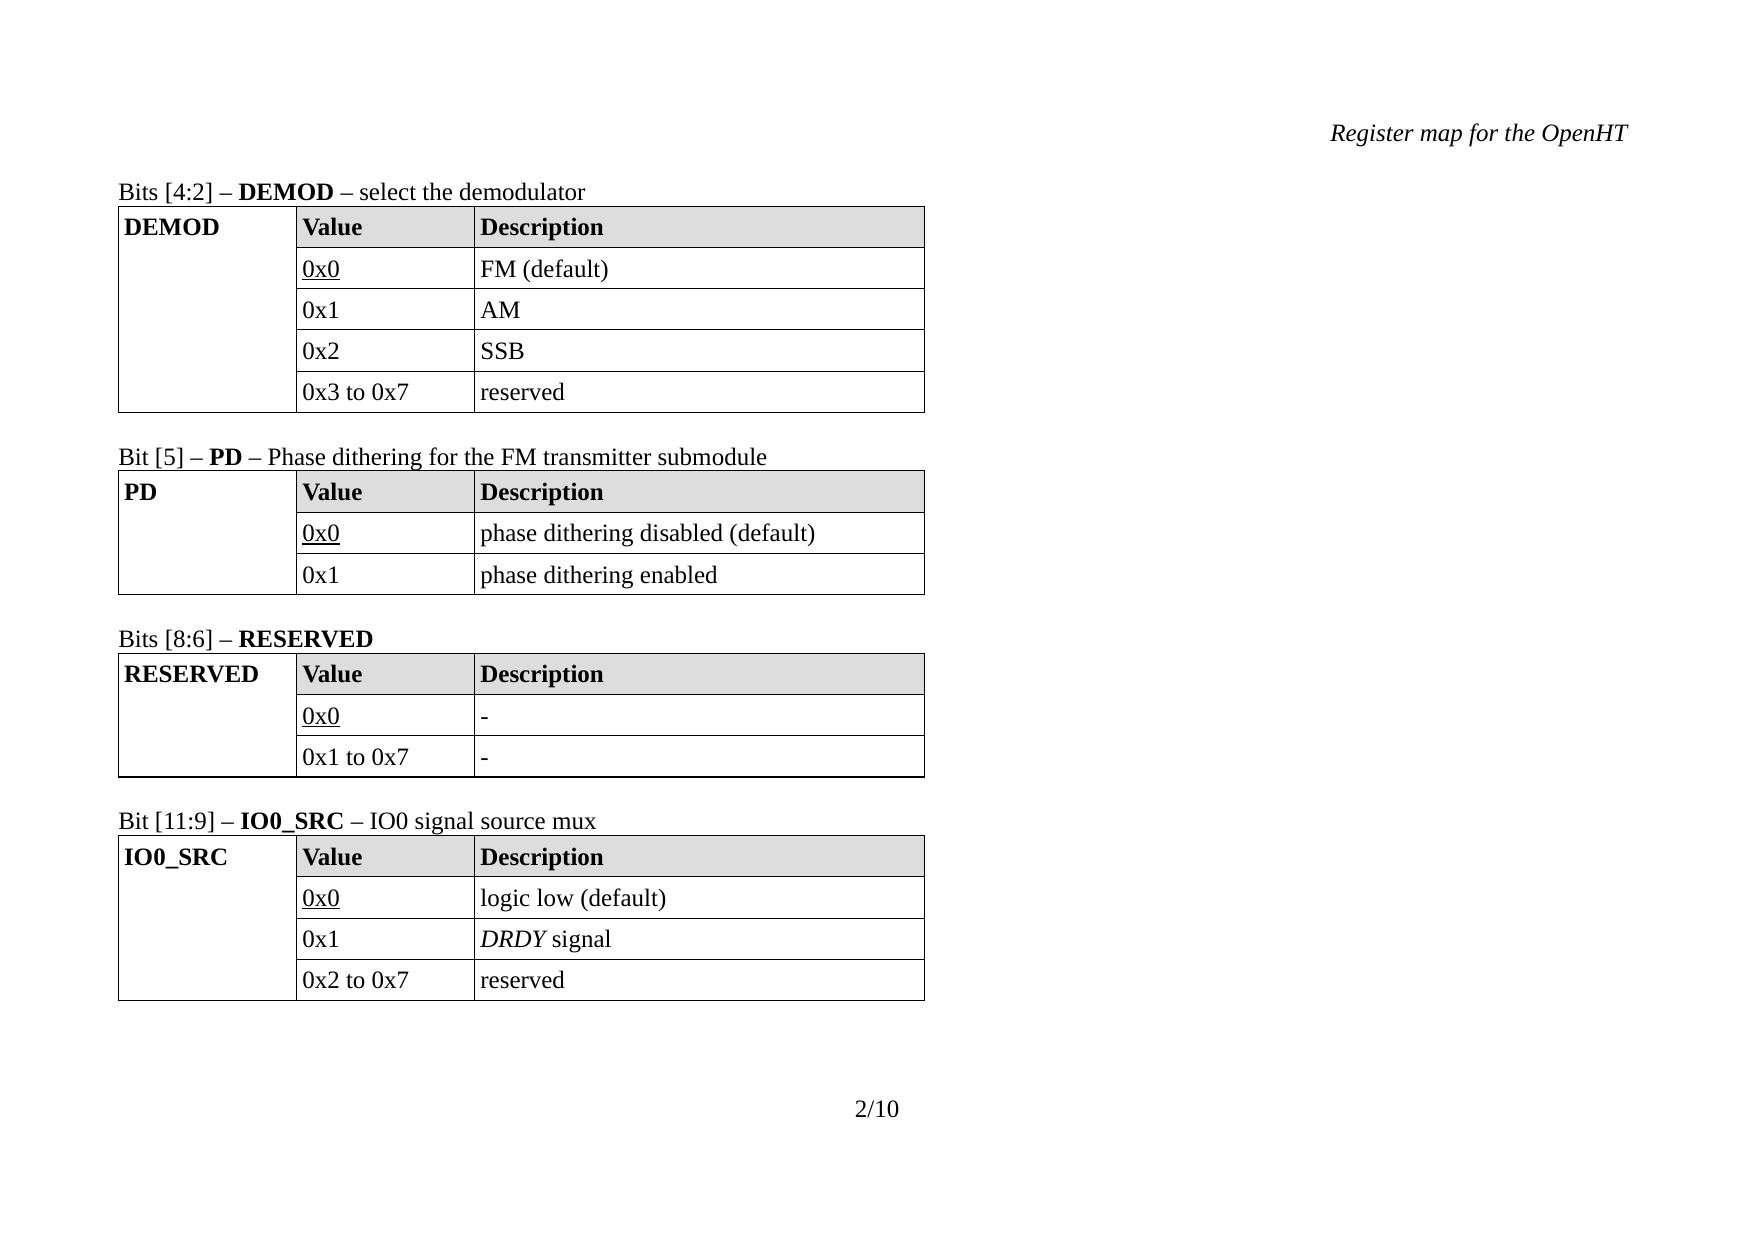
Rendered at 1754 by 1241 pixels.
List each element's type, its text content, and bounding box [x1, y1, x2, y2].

table_cell DRDY signal [475, 919, 924, 959]
table_header DEMOD [119, 207, 296, 412]
table_cell logic low (default) [475, 877, 924, 917]
text Bit [11:9] – IO0_SRC – IO0 signal source mux [118, 806, 1635, 835]
table_header RESERVED [119, 654, 296, 776]
table_cell - [475, 695, 924, 735]
table_cell 0x1 [297, 554, 474, 594]
text Bits [8:6] – RESERVED [118, 624, 1635, 653]
table_cell 0x0 [297, 513, 474, 553]
text Bits [4:2] – DEMOD – select the demodulator [118, 177, 1635, 206]
table_header Value [297, 207, 474, 247]
table_cell 0x0 [297, 248, 474, 288]
table_cell AM [475, 289, 924, 329]
table_header Description [475, 836, 924, 876]
table_cell 0x1 [297, 289, 474, 329]
table_header PD [119, 471, 296, 594]
table_header Description [475, 471, 924, 512]
table_cell phase dithering disabled (default) [475, 513, 924, 553]
table_cell 0x0 [297, 695, 474, 735]
table_header Value [297, 654, 474, 694]
table_header Description [475, 654, 924, 694]
table_header Value [297, 471, 474, 512]
table_cell 0x2 [297, 330, 474, 371]
table_cell reserved [475, 960, 924, 1000]
table_cell - [475, 736, 924, 776]
table_cell 0x0 [297, 877, 474, 917]
table_cell 0x3 to 0x7 [297, 372, 474, 412]
table_cell 0x1 [297, 919, 474, 959]
table_cell reserved [475, 372, 924, 412]
table_cell SSB [475, 330, 924, 371]
table_cell 0x2 to 0x7 [297, 960, 474, 1000]
table_cell FM (default) [475, 248, 924, 288]
table_header IO0_SRC [119, 836, 296, 1000]
table_header Value [297, 836, 474, 876]
text Bit [5] – PD – Phase dithering for the FM transmitter submodule [118, 442, 1635, 470]
table_cell phase dithering enabled [475, 554, 924, 594]
table_cell 0x1 to 0x7 [297, 736, 474, 776]
table_header Description [475, 207, 924, 247]
